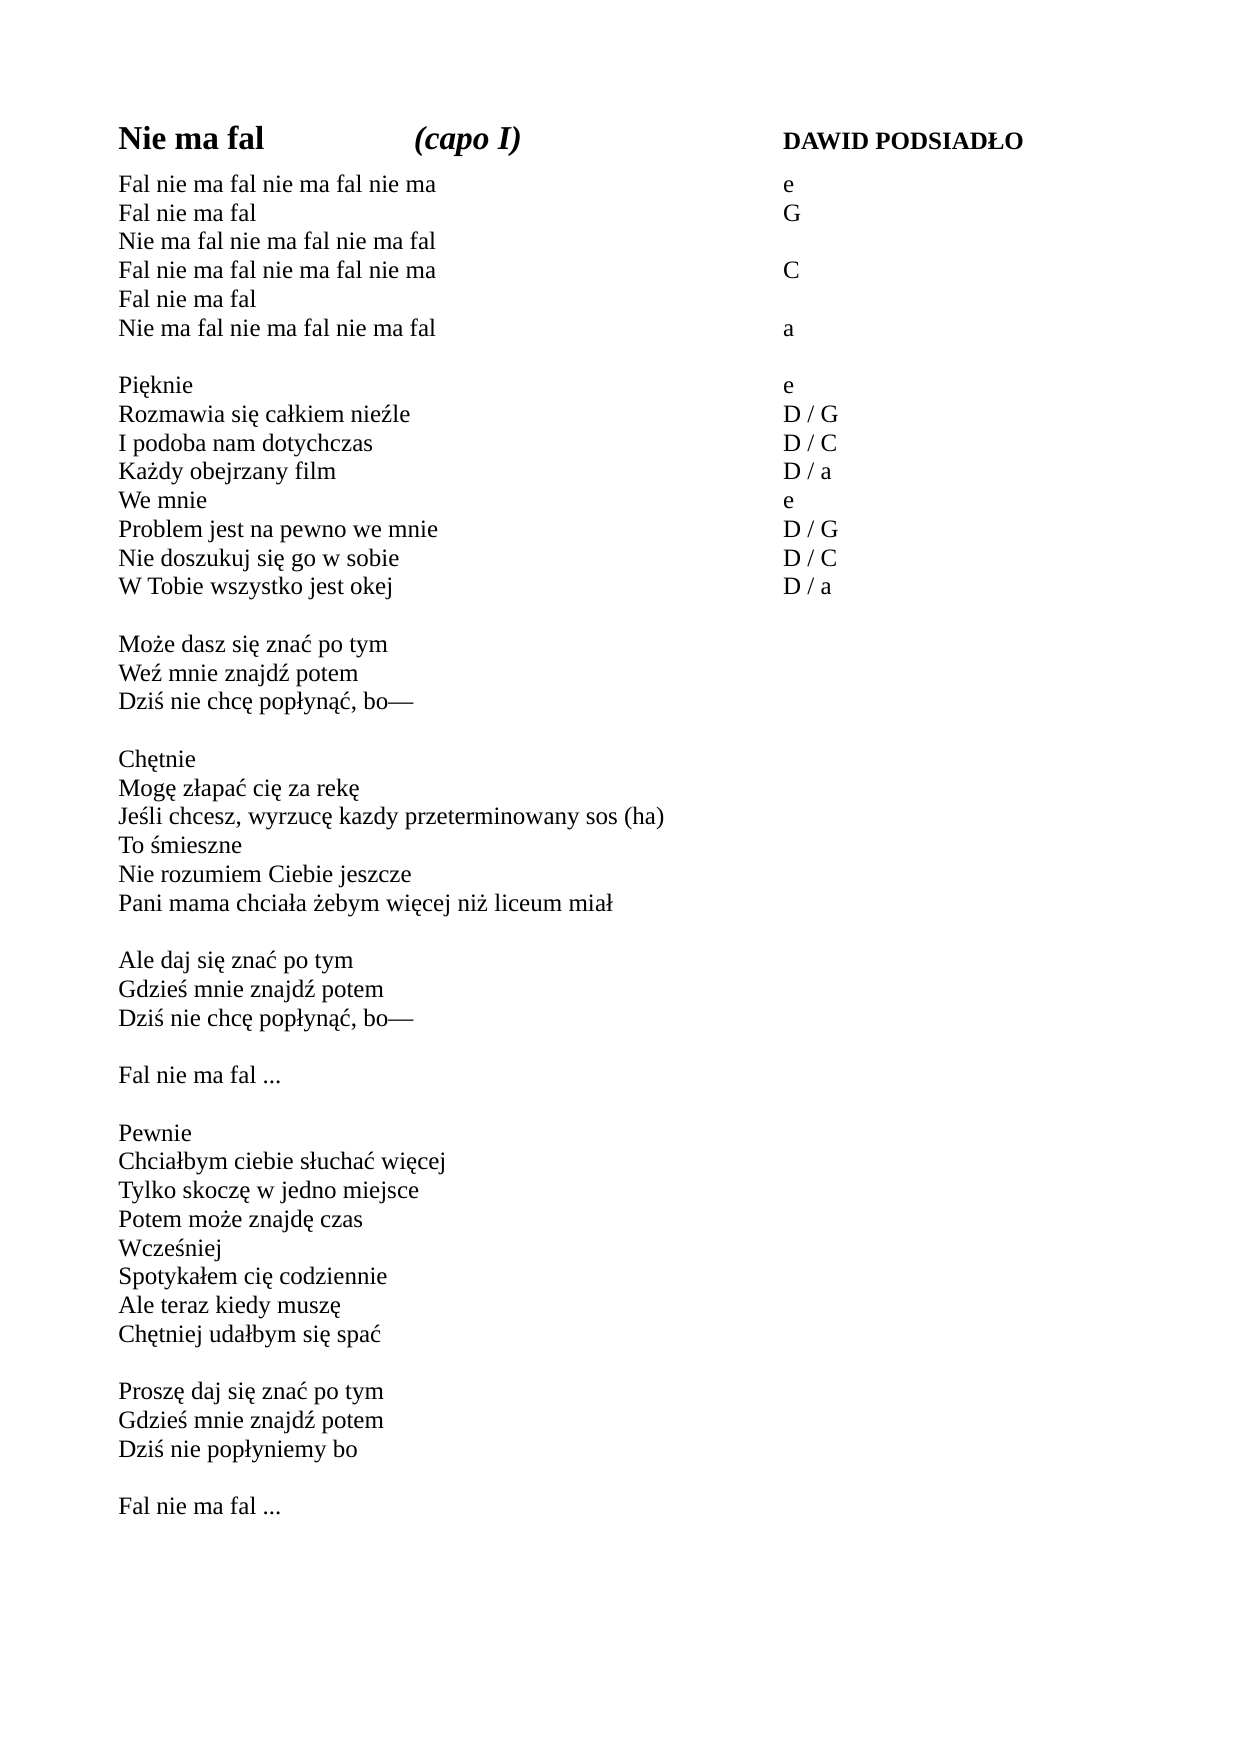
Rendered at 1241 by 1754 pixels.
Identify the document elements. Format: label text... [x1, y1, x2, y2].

text Nie doszukuj się go w sobie D / C [118, 543, 1122, 571]
text Nie ma fal nie ma fal nie ma fal [118, 226, 1122, 255]
text Pani mama chciała żebym więcej niż liceum miał [118, 888, 1122, 916]
text Fal nie ma fal ... [118, 1491, 1122, 1520]
text Jeśli chcesz, wyrzucę kazdy przeterminowany sos (ha) [118, 801, 1122, 830]
text Może dasz się znać po tym [118, 629, 1122, 658]
text Proszę daj się znać po tym Gdzieś mnie znajdź potem Dziś nie popłyniemy bo [118, 1348, 1122, 1463]
text W Tobie wszystko jest okej D / a [118, 571, 1122, 600]
text I podoba nam dotychczas D / C [118, 428, 1122, 456]
text Problem jest na pewno we mnie D / G [118, 514, 1122, 543]
text Każdy obejrzany film D / a [118, 456, 1122, 485]
text Gdzieś mnie znajdź potem [118, 974, 1122, 1003]
text Ale daj się znać po tym [118, 945, 1122, 974]
text Pewnie Chciałbym ciebie słuchać więcej Tylko skoczę w jedno miejsce Potem może znajdę czas Wcześniej Spotykałem cię codziennie Ale teraz kiedy muszę Chętniej udałbym się spać [118, 1118, 1122, 1348]
text Fal nie ma fal ... [118, 1060, 1122, 1089]
subtitle Nie ma fal (capo I) DAWID PODSIADŁO [118, 118, 1122, 156]
text To śmieszne [118, 830, 1122, 859]
text Dziś nie chcę popłynąć, bo— [118, 686, 1122, 715]
text Nie rozumiem Ciebie jeszcze [118, 859, 1122, 888]
text Dziś nie chcę popłynąć, bo— [118, 1003, 1122, 1031]
text We mnie e [118, 485, 1122, 514]
text Mogę złapać cię za rekę [118, 773, 1122, 801]
text Fal nie ma fal [118, 284, 1122, 313]
text Rozmawia się całkiem nieźle D / G [118, 399, 1122, 428]
text Fal nie ma fal nie ma fal nie ma e [118, 169, 1122, 198]
text Fal nie ma fal nie ma fal nie ma C [118, 255, 1122, 284]
text Pięknie e [118, 370, 1122, 399]
text Chętnie [118, 744, 1122, 773]
text Fal nie ma fal G [118, 198, 1122, 226]
text Weź mnie znajdź potem [118, 658, 1122, 686]
text Nie ma fal nie ma fal nie ma fal a [118, 313, 1122, 341]
